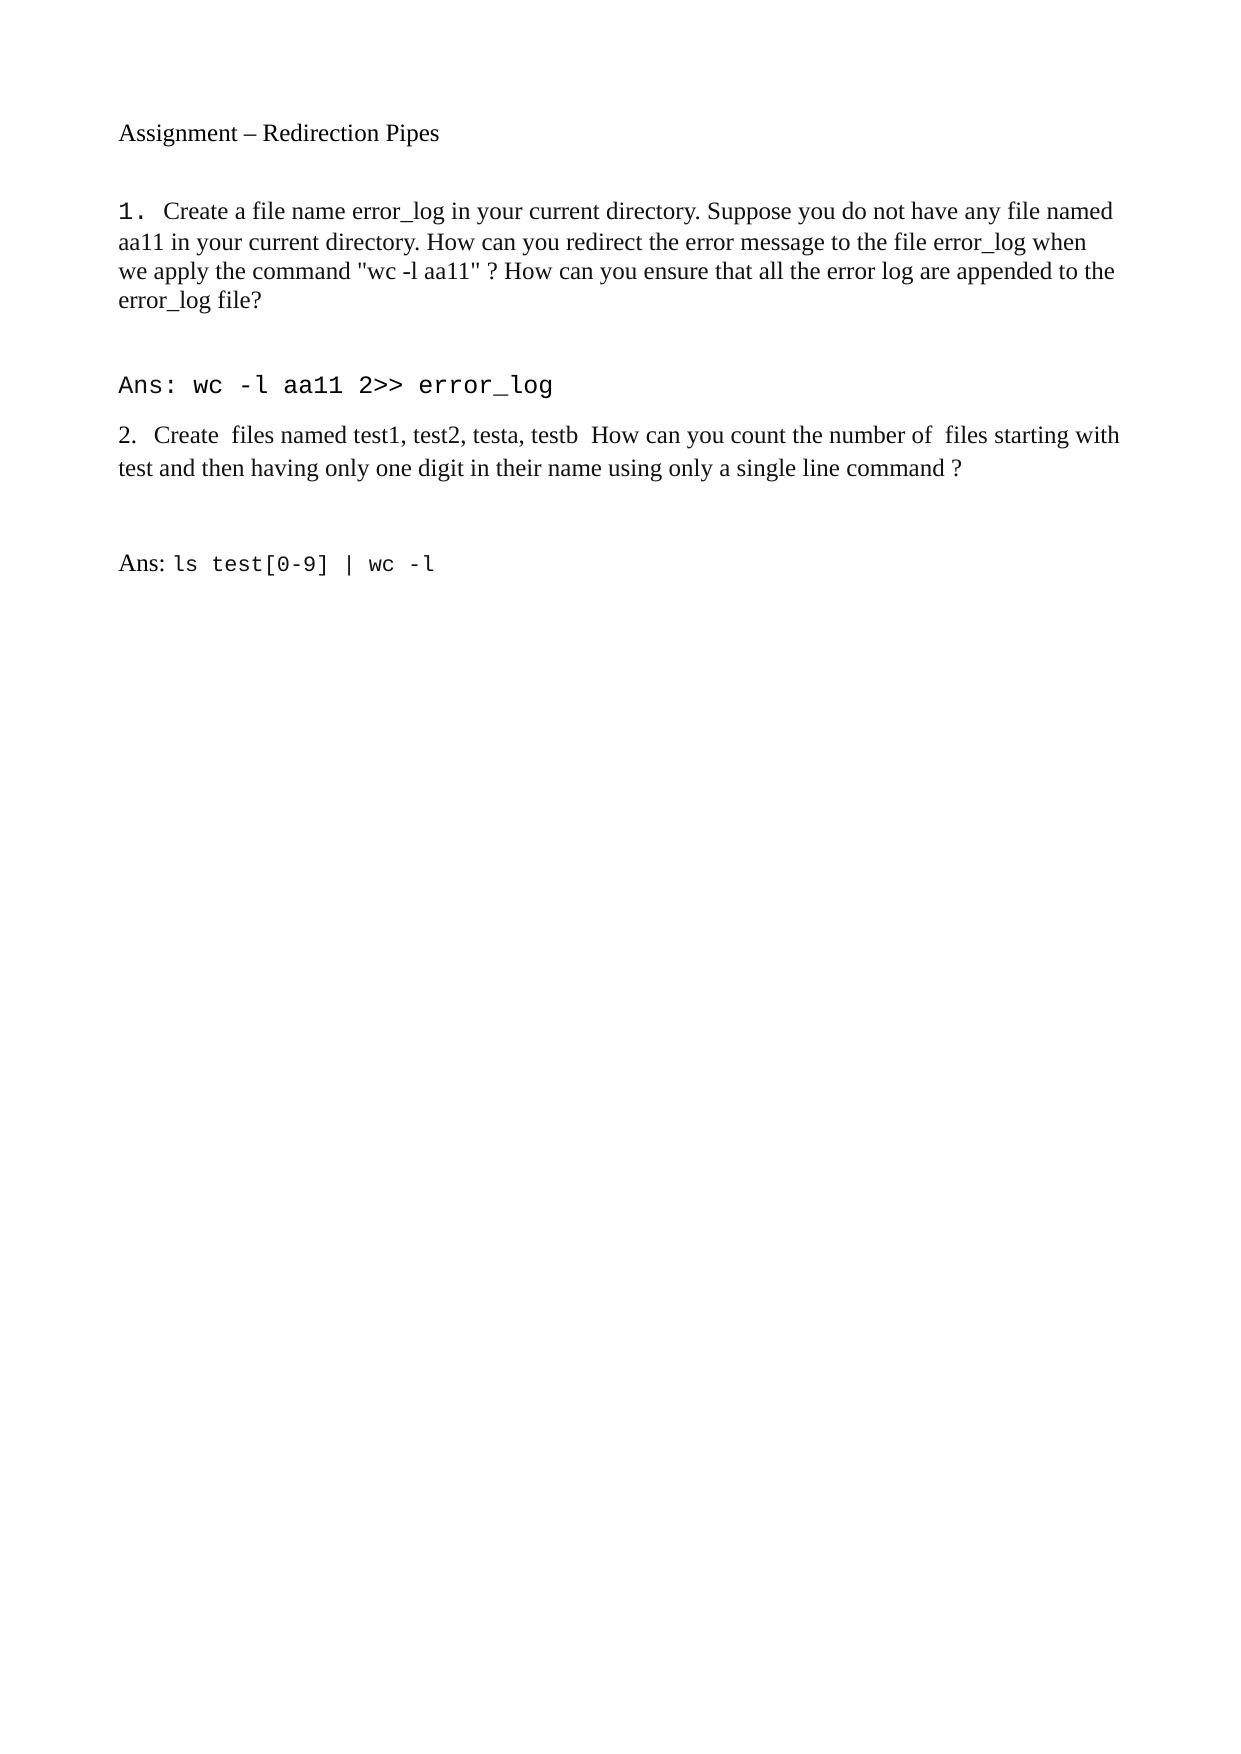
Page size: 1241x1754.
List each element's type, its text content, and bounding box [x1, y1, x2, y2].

text Ans: wc -l aa11 2>> error_log [118, 373, 1122, 401]
subtitle 1. Create a file name error_log in your current directory. Suppose you do not have any file named aa11 in your current directory. How can you redirect the error message to the file error_log when we apply the command "wc -l aa11" ? How can you ensure that all the error log are appended to the error_log file? [118, 196, 1122, 313]
text 2.CCreate files named test1, test2, testa, testb How can you count the number of files starting with test and then having only one digit in their name using only a single line command ? [118, 420, 1122, 482]
text Ans: ls test[0-9] | wc -l [118, 548, 1122, 578]
text Assignment – Redirection Pipes [118, 118, 1122, 147]
